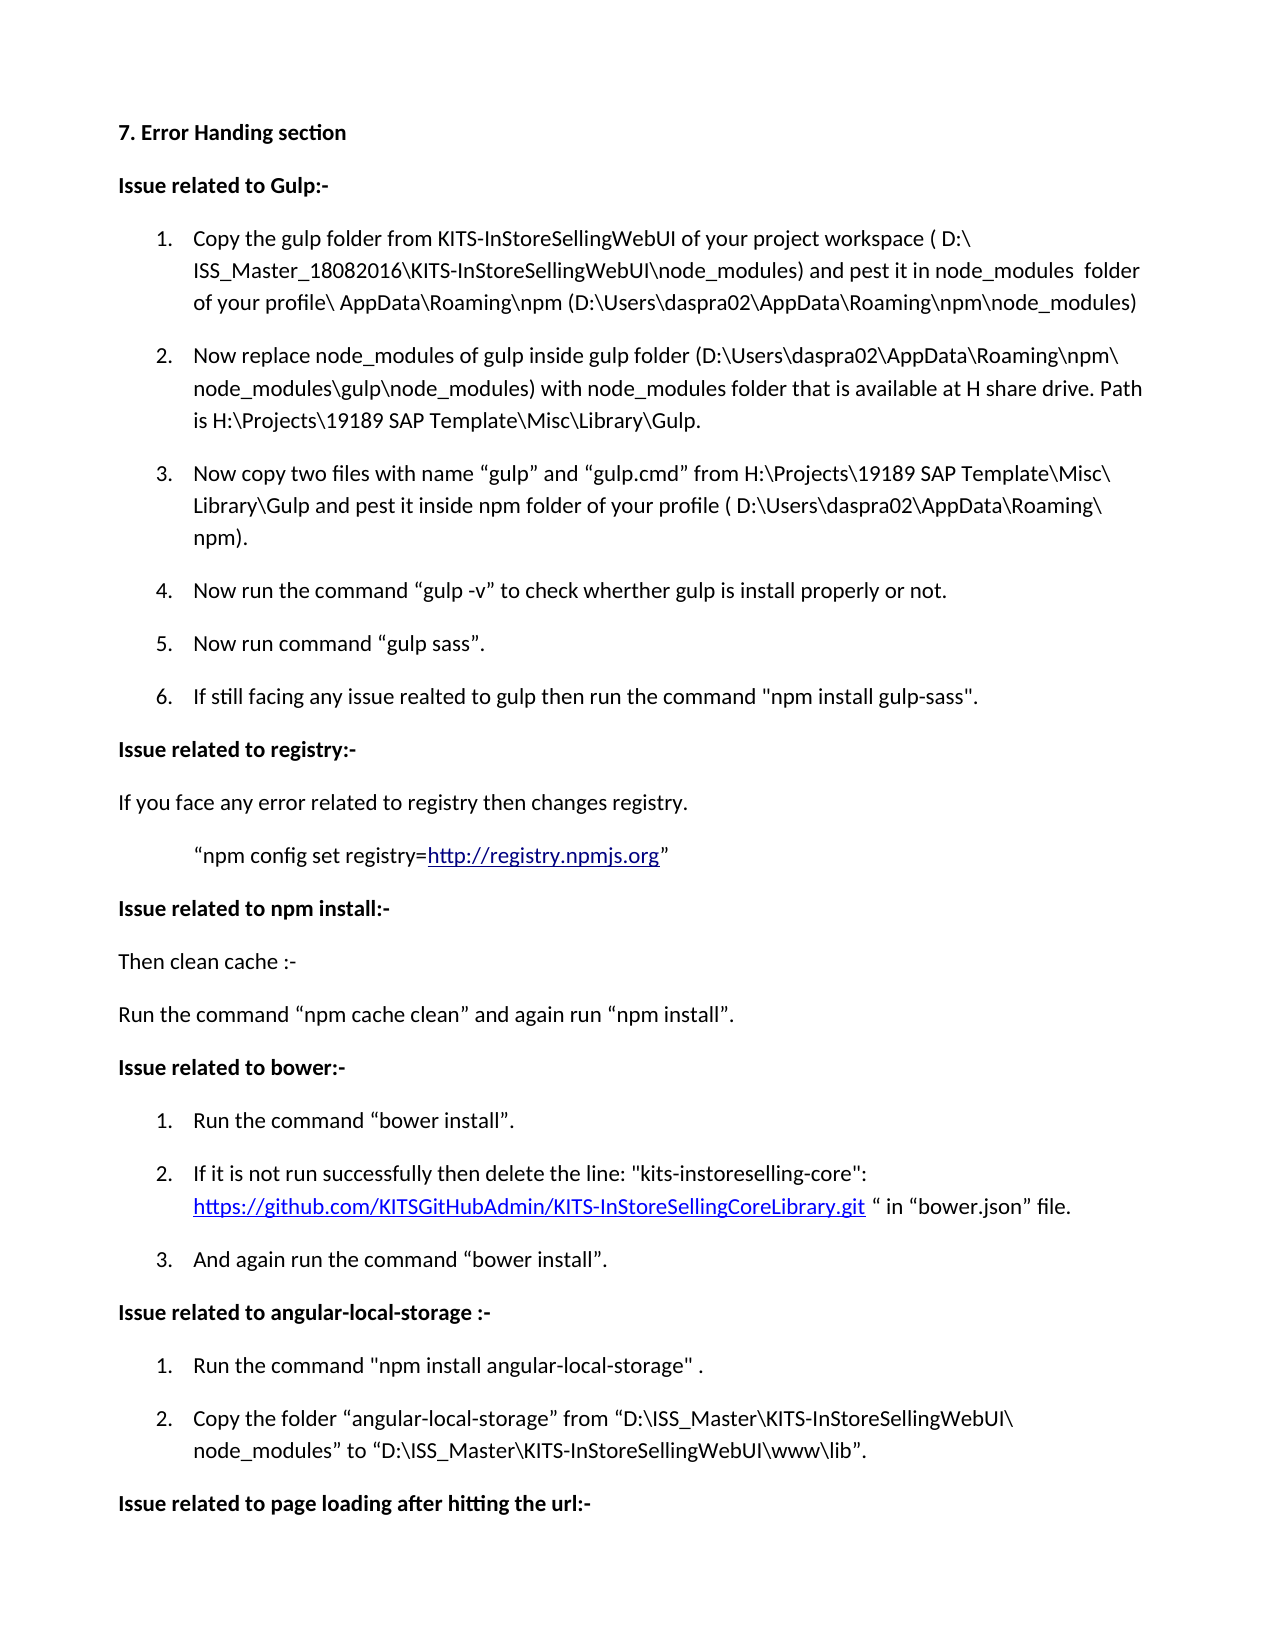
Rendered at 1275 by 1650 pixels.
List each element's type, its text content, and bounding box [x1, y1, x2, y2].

list Now run the command “gulp -v” to check wherther gulp is install properly or not. [156, 576, 1157, 604]
list Now replace node_modules of gulp inside gulp folder (D:\Users\daspra02\AppData\Roaming\npm\node_modules\gulp\node_modules) with node_modules folder that is available at H share drive. Path is H:\Projects\19189 SAP Template\Misc\Library\Gulp. [156, 342, 1157, 434]
text Issue related to registry:- [118, 735, 1157, 763]
list If still facing any issue realted to gulp then run the command "npm install gulp-sass". [156, 682, 1157, 710]
text Issue related to angular-local-storage :- [118, 1298, 1157, 1326]
list Run the command “bower install”. [156, 1107, 1157, 1134]
text Run the command “npm cache clean” and again run “npm install”. [118, 1001, 1157, 1028]
text 7. Error Handing section [118, 118, 1157, 146]
text Issue related to bower:- [118, 1053, 1157, 1082]
list If it is not run successfully then delete the line: "kits-instoreselling-core": https://github.com/KITSGitHubAdmin/KITS-InStoreSellingCoreLibrary.git “ in “bower.json” file. [156, 1159, 1157, 1220]
text Issue related to Gulp:- [118, 171, 1157, 199]
list Run the command "npm install angular-local-storage" . [156, 1351, 1157, 1379]
list Now run command “gulp sass”. [156, 629, 1157, 657]
list Now copy two files with name “gulp” and “gulp.cmd” from H:\Projects\19189 SAP Template\Misc\Library\Gulp and pest it inside npm folder of your profile ( D:\Users\daspra02\AppData\Roaming\npm). [156, 459, 1157, 551]
list And again run the command “bower install”. [156, 1245, 1157, 1273]
text Issue related to npm install:- [118, 894, 1157, 922]
list Copy the folder “angular-local-storage” from “D:\ISS_Master\KITS-InStoreSellingWebUI\node_modules” to “D:\ISS_Master\KITS-InStoreSellingWebUI\www\lib”. [156, 1404, 1157, 1464]
text If you face any error related to registry then changes registry. [118, 788, 1157, 816]
text Issue related to page loading after hitting the url:- [118, 1489, 1157, 1517]
list Copy the gulp folder from KITS-InStoreSellingWebUI of your project workspace ( D:\ISS_Master_18082016\KITS-InStoreSellingWebUI\node_modules) and pest it in node_modules folder of your profile\ AppData\Roaming\npm (D:\Users\daspra02\AppData\Roaming\npm\node_modules) [156, 224, 1157, 317]
text Then clean cache :- [118, 947, 1157, 976]
list “npm config set registry=http://registry.npmjs.org” [156, 841, 1157, 869]
